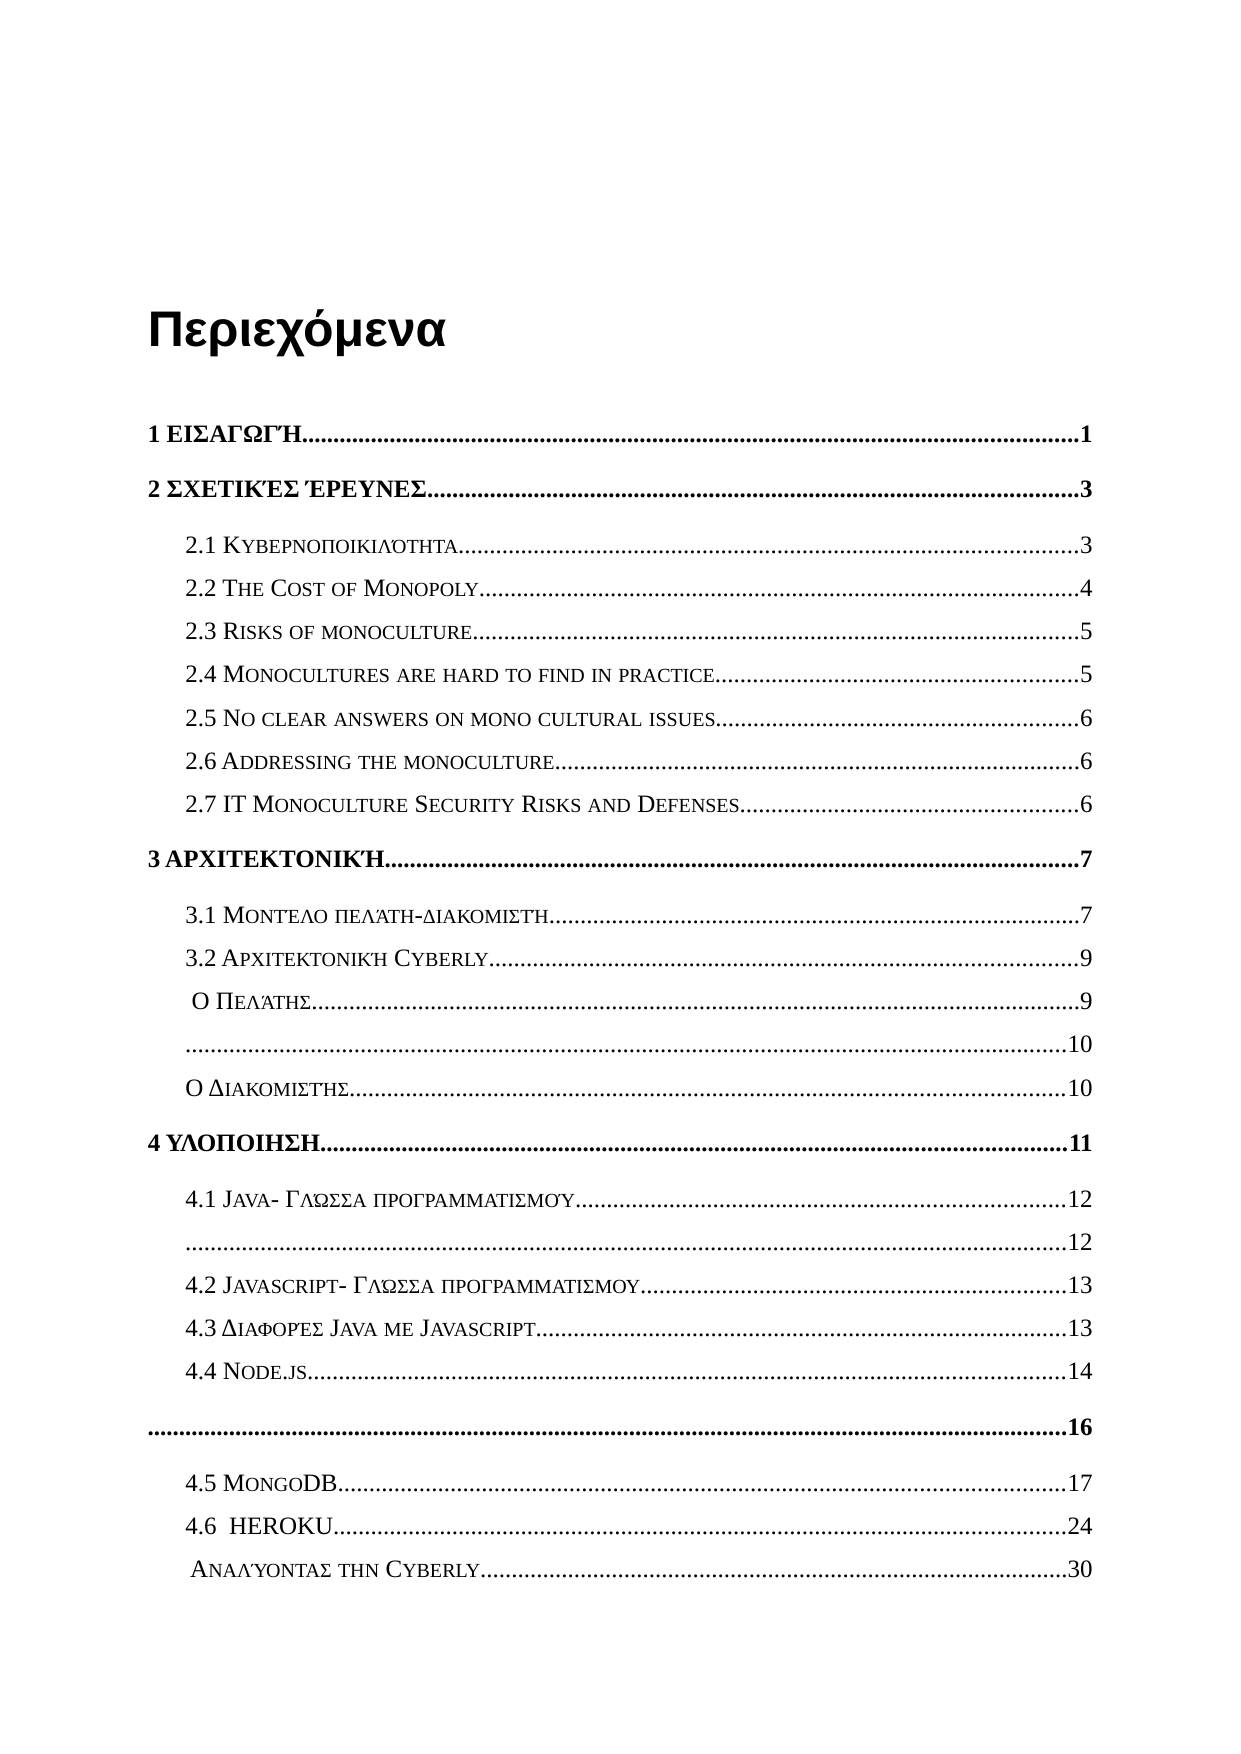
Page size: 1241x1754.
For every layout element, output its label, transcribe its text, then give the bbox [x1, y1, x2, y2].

text 4.5 MongoDB 17 [185, 1468, 1092, 1496]
text 2.1 Κυβερνοποικιλότητα 3 [185, 530, 1092, 559]
text 4.1 Java- Γλώσσα προγραμματισμού 12 [185, 1184, 1092, 1213]
text 2.7 IT Monoculture Security Risks and Defenses 6 [185, 789, 1092, 818]
text Αναλύοντας την Cyberly 30 [185, 1554, 1092, 1583]
text 3 Αρχιτεκτονική 7 [148, 844, 1092, 873]
text 2.3 Risks of monoculture 5 [185, 616, 1092, 645]
text 3.2 Αρχιτεκτονική Cyberly 9 [185, 943, 1092, 972]
text 2.4 Monocultures are hard to find in practice 5 [185, 659, 1092, 688]
text O Πελάτης 9 [185, 986, 1092, 1015]
text 2 Σχετικές Έρευνες 3 [148, 474, 1092, 503]
text Ο Διακομιστής 10 [185, 1073, 1092, 1101]
text 2.2 The Cost of Monopoly 4 [185, 573, 1092, 602]
subtitle Περιεχόμενα [148, 299, 1092, 356]
text 12 [185, 1227, 1092, 1256]
text 4.3 Διαφορές Java με Javascript 13 [185, 1313, 1092, 1342]
text 4.2 Javascript- Γλώσσα προγραμματισμου 13 [185, 1270, 1092, 1299]
text 4.6 HEROKU 24 [185, 1511, 1092, 1539]
text 2.5 No clear answers on mono cultural issues 6 [185, 703, 1092, 731]
text 10 [185, 1029, 1092, 1058]
text 3.1 Μοντέλο πελάτη-διακομιστή 7 [185, 900, 1092, 929]
text 4 ΥΛΟΠΟΙΗΣΗ 11 [148, 1128, 1092, 1157]
text 2.6 Addressing the monoculture 6 [185, 746, 1092, 774]
text 4.4 Node.js 14 [185, 1356, 1092, 1385]
text 1 Εισαγωγή 1 [148, 419, 1092, 448]
text 16 [148, 1412, 1092, 1441]
